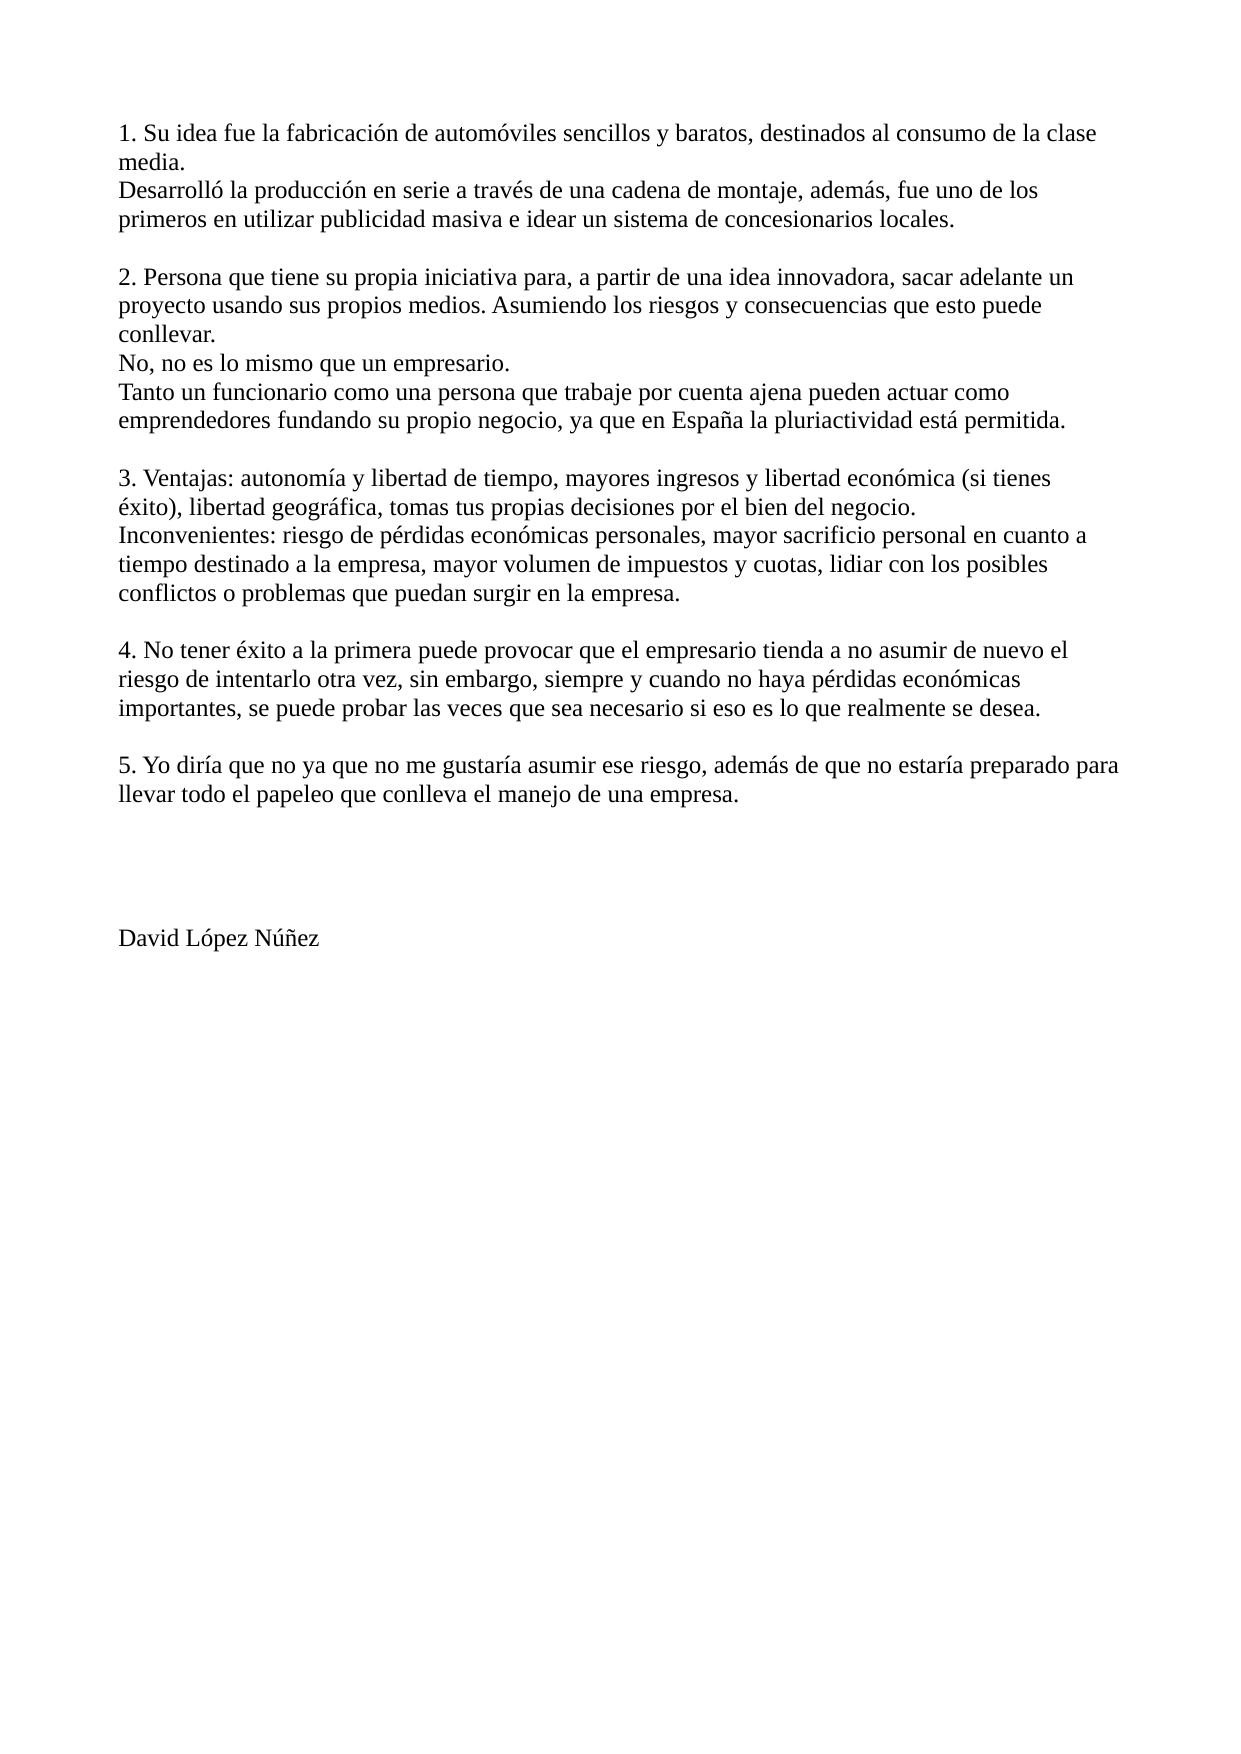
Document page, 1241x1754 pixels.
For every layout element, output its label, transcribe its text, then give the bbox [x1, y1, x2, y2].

text Inconvenientes: riesgo de pérdidas económicas personales, mayor sacrificio personal en cuanto a tiempo destinado a la empresa, mayor volumen de impuestos y cuotas, lidiar con los posibles conflictos o problemas que puedan surgir en la empresa. [118, 521, 1122, 607]
text 5. Yo diría que no ya que no me gustaría asumir ese riesgo, además de que no estaría preparado para llevar todo el papeleo que conlleva el manejo de una empresa. [118, 751, 1122, 808]
text 4. No tener éxito a la primera puede provocar que el empresario tienda a no asumir de nuevo el riesgo de intentarlo otra vez, sin embargo, siempre y cuando no haya pérdidas económicas importantes, se puede probar las veces que sea necesario si eso es lo que realmente se desea. [118, 636, 1122, 722]
text 3. Ventajas: autonomía y libertad de tiempo, mayores ingresos y libertad económica (si tienes éxito), libertad geográfica, tomas tus propias decisiones por el bien del negocio. [118, 463, 1122, 521]
text David López Núñez [118, 923, 1122, 952]
text Tanto un funcionario como una persona que trabaje por cuenta ajena pueden actuar como emprendedores fundando su propio negocio, ya que en España la pluriactividad está permitida. [118, 377, 1122, 434]
text 1. Su idea fue la fabricación de automóviles sencillos y baratos, destinados al consumo de la clase media. [118, 118, 1122, 176]
text Desarrolló la producción en serie a través de una cadena de montaje, además, fue uno de los primeros en utilizar publicidad masiva e idear un sistema de concesionarios locales. [118, 176, 1122, 233]
text 2. Persona que tiene su propia iniciativa para, a partir de una idea innovadora, sacar adelante un proyecto usando sus propios medios. Asumiendo los riesgos y consecuencias que esto puede conllevar. [118, 262, 1122, 348]
text No, no es lo mismo que un empresario. [118, 348, 1122, 377]
